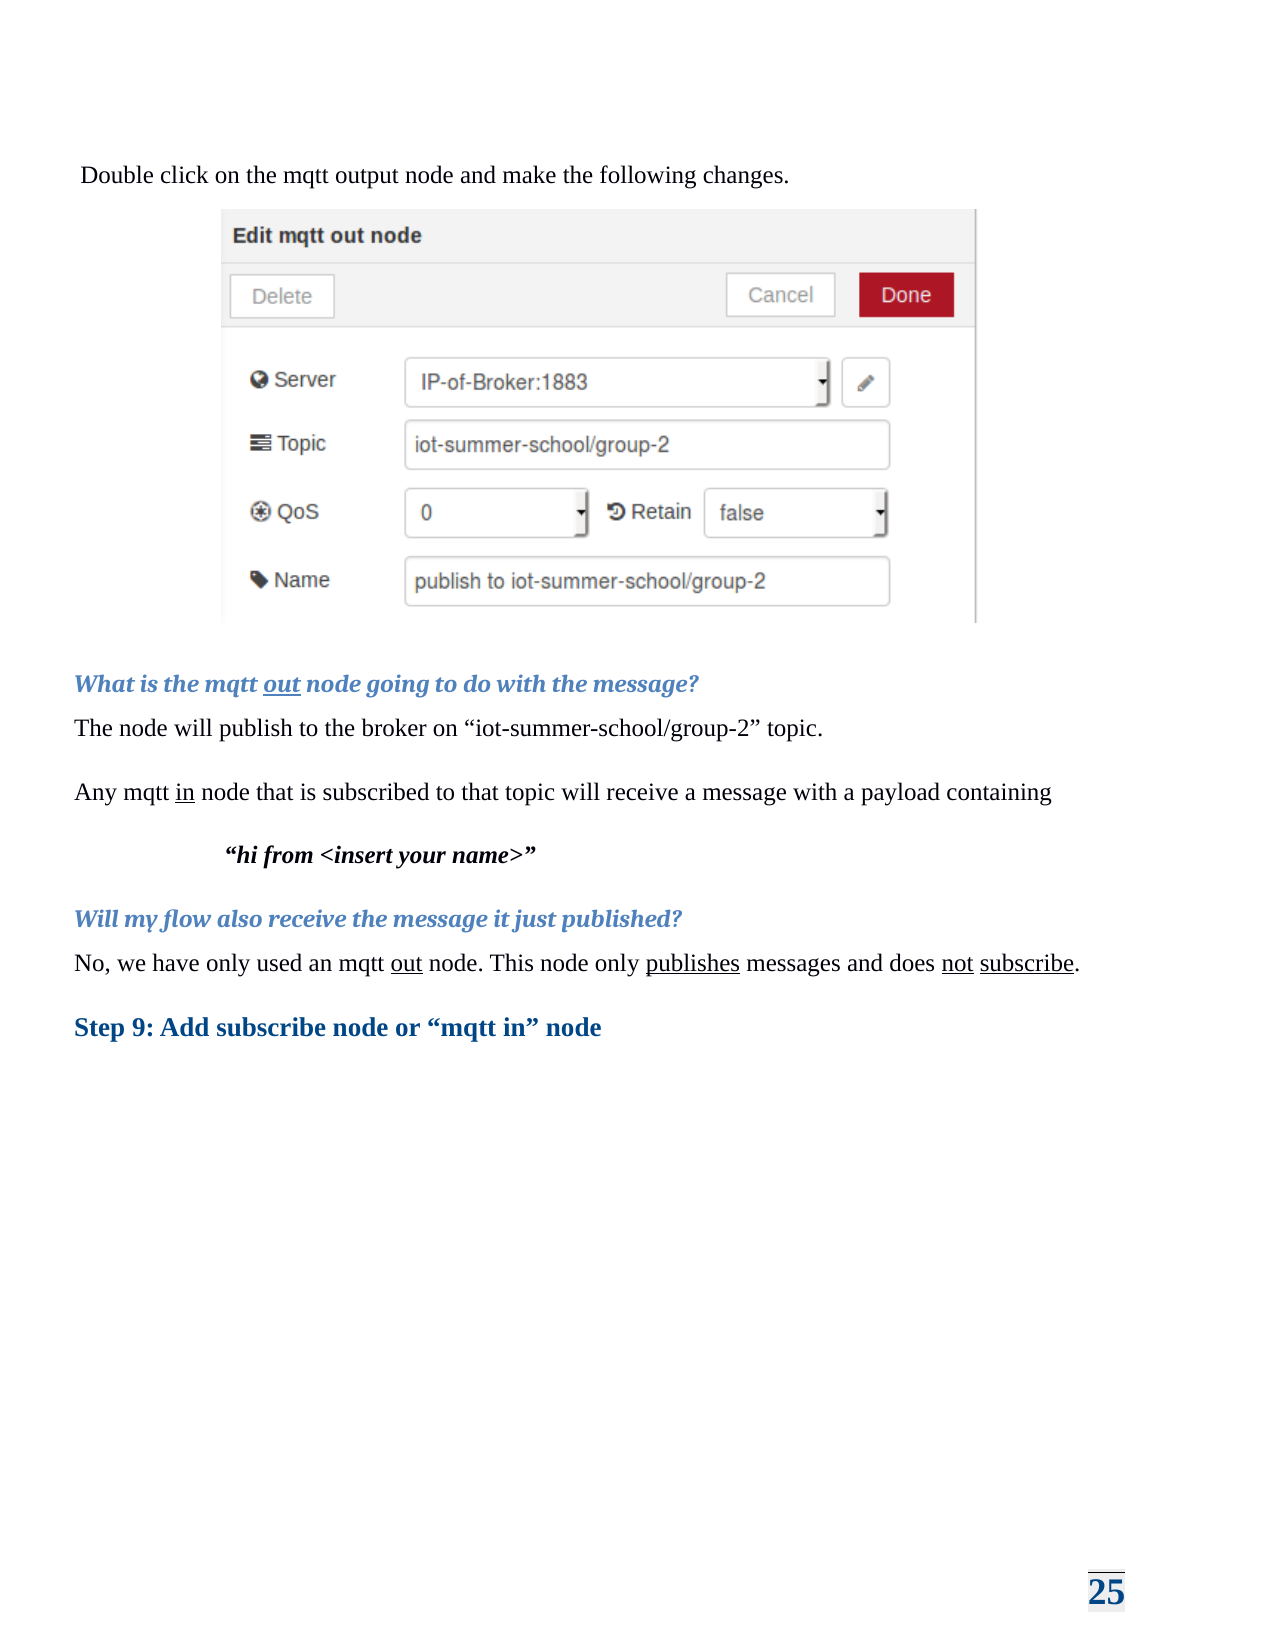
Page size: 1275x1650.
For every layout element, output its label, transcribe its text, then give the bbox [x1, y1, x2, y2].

text No, we have only used an mqtt out node. This node only publishes messages and does not subscribe. [74, 948, 1125, 976]
text Any mqtt in node that is subscribed to that topic will receive a message with a payload containing [74, 777, 1125, 806]
text Double click on the mqtt output node and make the following changes. [74, 160, 1125, 188]
subtitle Step 9: Add subscribe node or “mqtt in” node [74, 1011, 1125, 1043]
subtitle What is the mqtt out node going to do with the message? [74, 670, 1125, 699]
text “hi from <insert your name>” [112, 841, 1125, 869]
subtitle Will my flow also receive the message it just published? [74, 904, 1125, 933]
text The node will publish to the broker on “iot-summer-school/group-2” topic. [74, 713, 1125, 742]
picture [221, 209, 978, 623]
